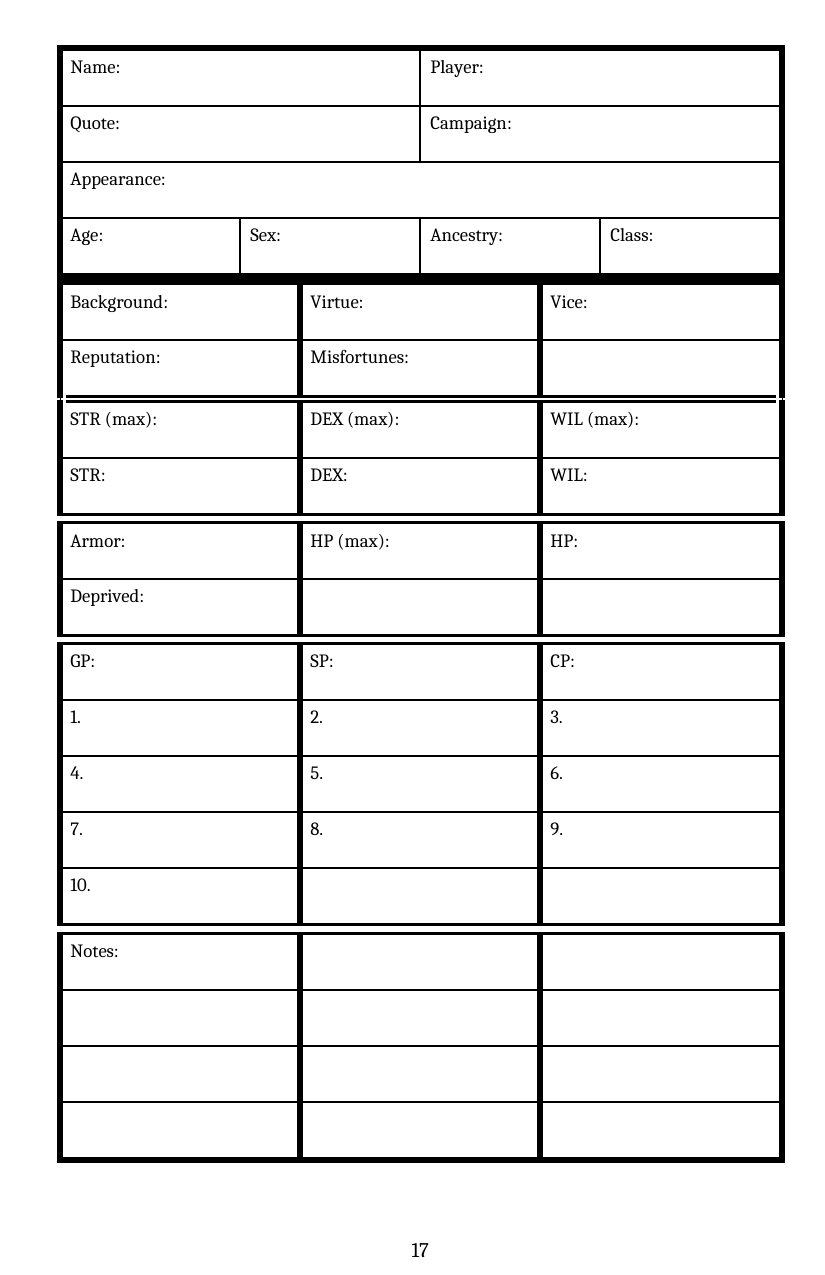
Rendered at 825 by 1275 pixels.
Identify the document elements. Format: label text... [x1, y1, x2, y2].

table_header Background: [63, 285, 297, 339]
table_cell 4. [63, 757, 297, 811]
table_cell DEX (max): [303, 403, 537, 457]
table_cell [60, 926, 300, 932]
table_cell WIL (max): [543, 400, 779, 457]
table_cell 8. [303, 813, 537, 867]
table_header Name: [63, 51, 419, 105]
table_cell [543, 341, 779, 395]
table_cell CP: [543, 645, 779, 699]
table_cell HP: [543, 524, 779, 578]
table_cell [540, 516, 782, 521]
table_cell [540, 926, 782, 932]
table_cell Ancestry: [421, 219, 599, 273]
table_cell 2. [303, 701, 537, 755]
table_cell [303, 935, 537, 989]
table_cell [63, 991, 297, 1045]
table_cell [300, 516, 540, 521]
table_cell Appearance: [63, 163, 779, 217]
table_cell 3. [543, 701, 779, 755]
table_cell Quote: [63, 107, 419, 161]
table_cell [540, 637, 782, 642]
table_cell [60, 637, 300, 642]
table_cell [300, 637, 540, 642]
table_header Vice: [543, 285, 779, 339]
table_cell DEX: [303, 459, 537, 513]
table_cell Misfortunes: [303, 341, 537, 395]
table_cell Class: [601, 219, 779, 273]
table_header Virtue: [303, 285, 537, 339]
table_cell [303, 1103, 537, 1157]
table_cell STR: [63, 459, 297, 513]
table_cell [60, 516, 300, 521]
table_cell 7. [63, 813, 297, 867]
table_cell [543, 1047, 779, 1101]
table_cell [63, 1103, 297, 1157]
table_cell [300, 926, 540, 932]
table_cell [303, 991, 537, 1045]
table_cell Armor: [63, 524, 297, 578]
table_cell [543, 869, 779, 923]
table_cell [540, 395, 782, 400]
table_cell [63, 1047, 297, 1101]
table_cell 6. [543, 757, 779, 811]
table_header Player: [421, 51, 779, 105]
table_cell 9. [543, 813, 779, 867]
table_cell [543, 935, 779, 989]
table_cell 10. [63, 869, 297, 923]
table_cell SP: [303, 645, 537, 699]
table_cell [543, 1103, 779, 1157]
table_cell [303, 580, 537, 634]
table_cell STR (max): [63, 400, 297, 457]
table_cell Deprived: [63, 580, 297, 634]
table_cell [543, 991, 779, 1045]
table_cell [543, 580, 779, 634]
table_cell Reputation: [63, 341, 297, 395]
table_cell Sex: [241, 219, 419, 273]
table_cell Age: [63, 219, 239, 273]
table_cell 1. [63, 701, 297, 755]
table_cell 5. [303, 757, 537, 811]
table_cell GP: [63, 645, 297, 699]
table_cell [303, 1047, 537, 1101]
table_cell WIL: [543, 459, 779, 513]
table_cell Campaign: [421, 107, 779, 161]
table_cell HP (max): [303, 524, 537, 578]
table_cell [303, 869, 537, 923]
table_cell [61, 395, 300, 400]
table_cell Notes: [63, 935, 297, 989]
